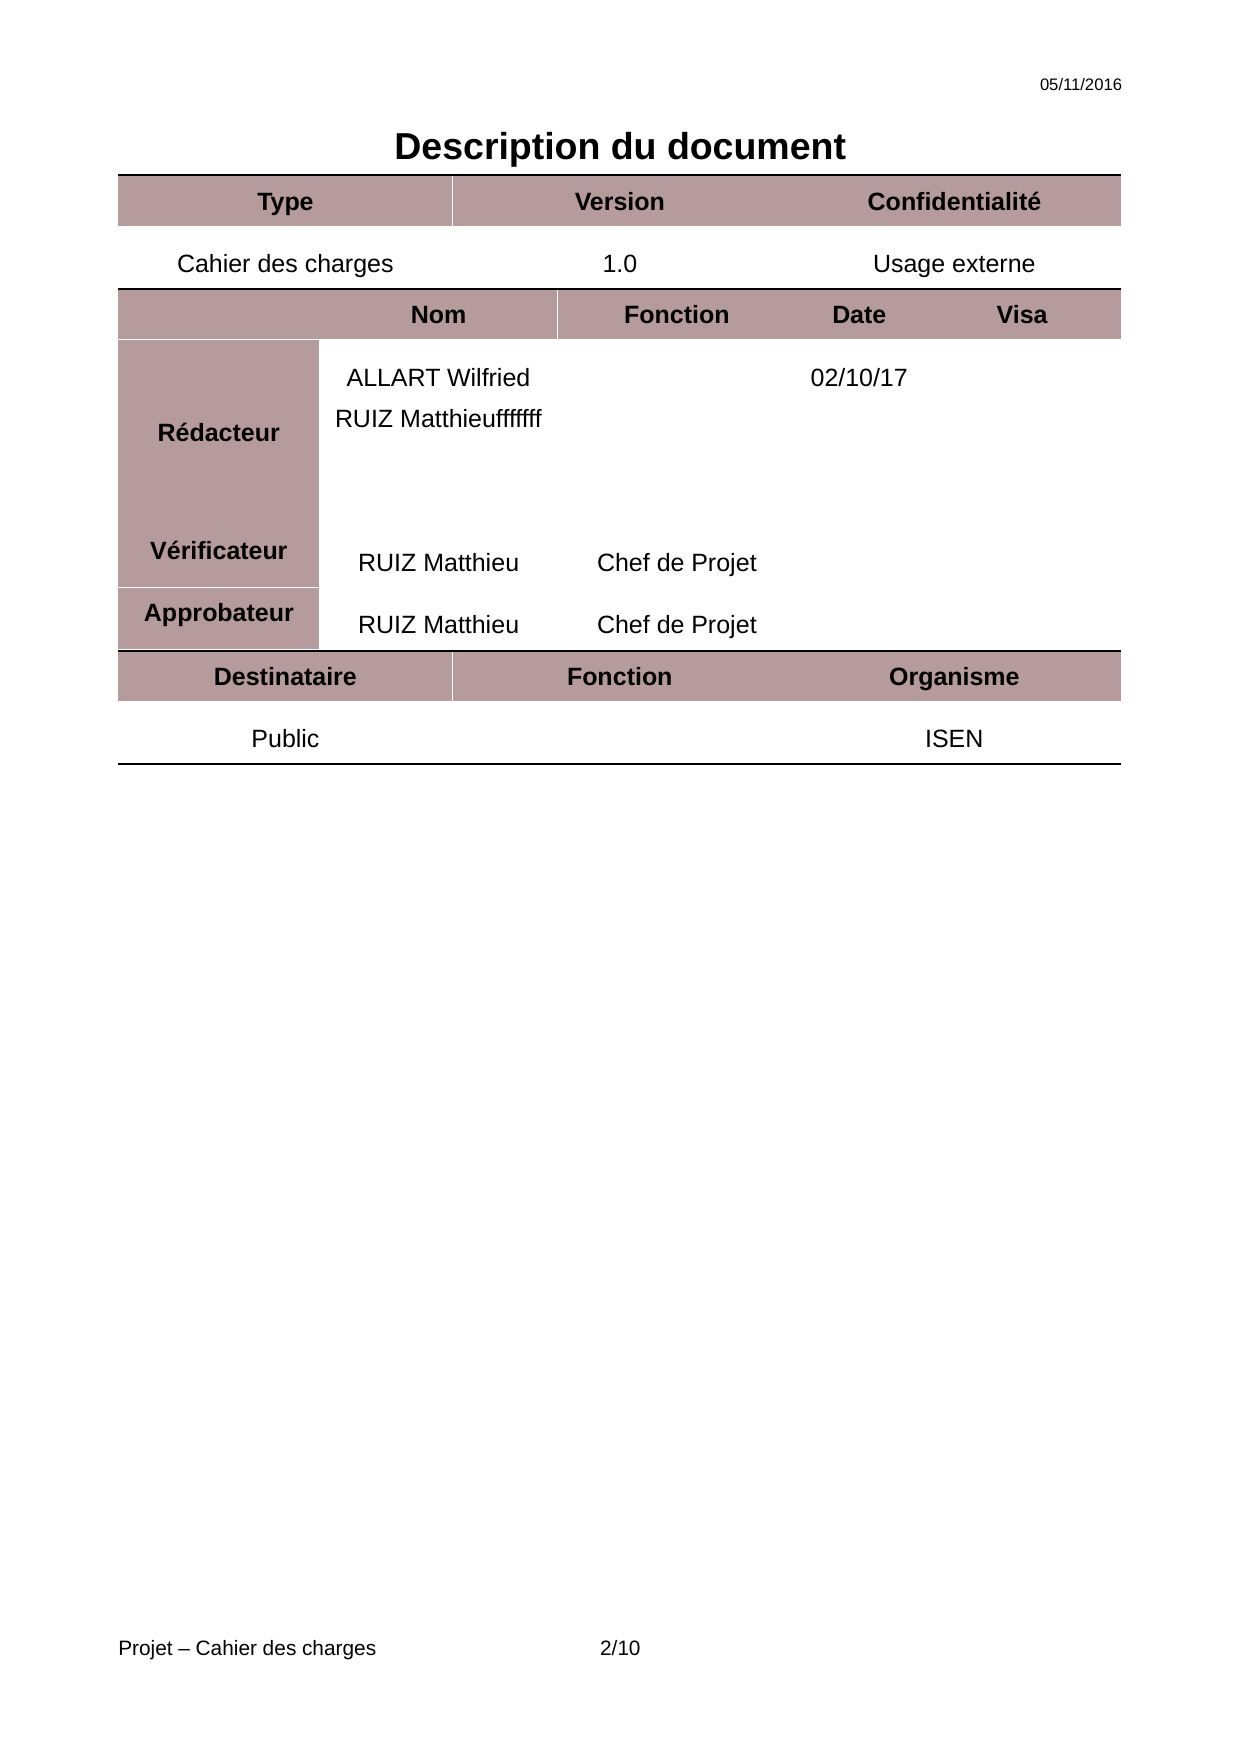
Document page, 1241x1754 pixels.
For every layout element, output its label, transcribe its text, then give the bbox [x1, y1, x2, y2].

table_cell Cahier des charges [118, 226, 452, 288]
table_cell 02/10/17 [796, 340, 922, 525]
table_cell [796, 588, 922, 649]
text Description du document [118, 124, 1122, 168]
table_cell ISEN [787, 701, 1121, 763]
table_cell Destinataire [118, 652, 452, 701]
table_cell 1.0 [453, 226, 787, 288]
table_cell Date [796, 290, 922, 339]
table_cell [796, 525, 922, 587]
table_header Type [118, 176, 452, 226]
table_cell RUIZ Matthieu [319, 525, 557, 587]
table_cell Nom [319, 290, 557, 339]
table_cell ALLART Wilfried RUIZ Matthieufffffff [319, 340, 557, 525]
table_cell Vérificateur [118, 525, 319, 587]
table_cell Chef de Projet [558, 588, 796, 649]
table_header Confidentialité [787, 176, 1121, 226]
table_cell [558, 340, 796, 525]
table_cell Usage externe [787, 226, 1121, 288]
table_cell Fonction [558, 290, 796, 339]
table_cell Public [118, 701, 452, 763]
table_cell Visa [922, 290, 1121, 339]
table_cell Fonction [453, 652, 787, 701]
table_cell Approbateur [118, 588, 319, 649]
table_cell [922, 588, 1121, 649]
table_cell RUIZ Matthieu [319, 588, 557, 649]
table_cell Chef de Projet [558, 525, 796, 587]
table_header Version [453, 176, 787, 226]
table_cell [118, 290, 319, 339]
table_cell Rédacteur [118, 340, 319, 525]
table_cell [453, 701, 787, 763]
table_cell [922, 525, 1121, 587]
table_cell Organisme [787, 652, 1121, 701]
table_cell [922, 340, 1121, 525]
